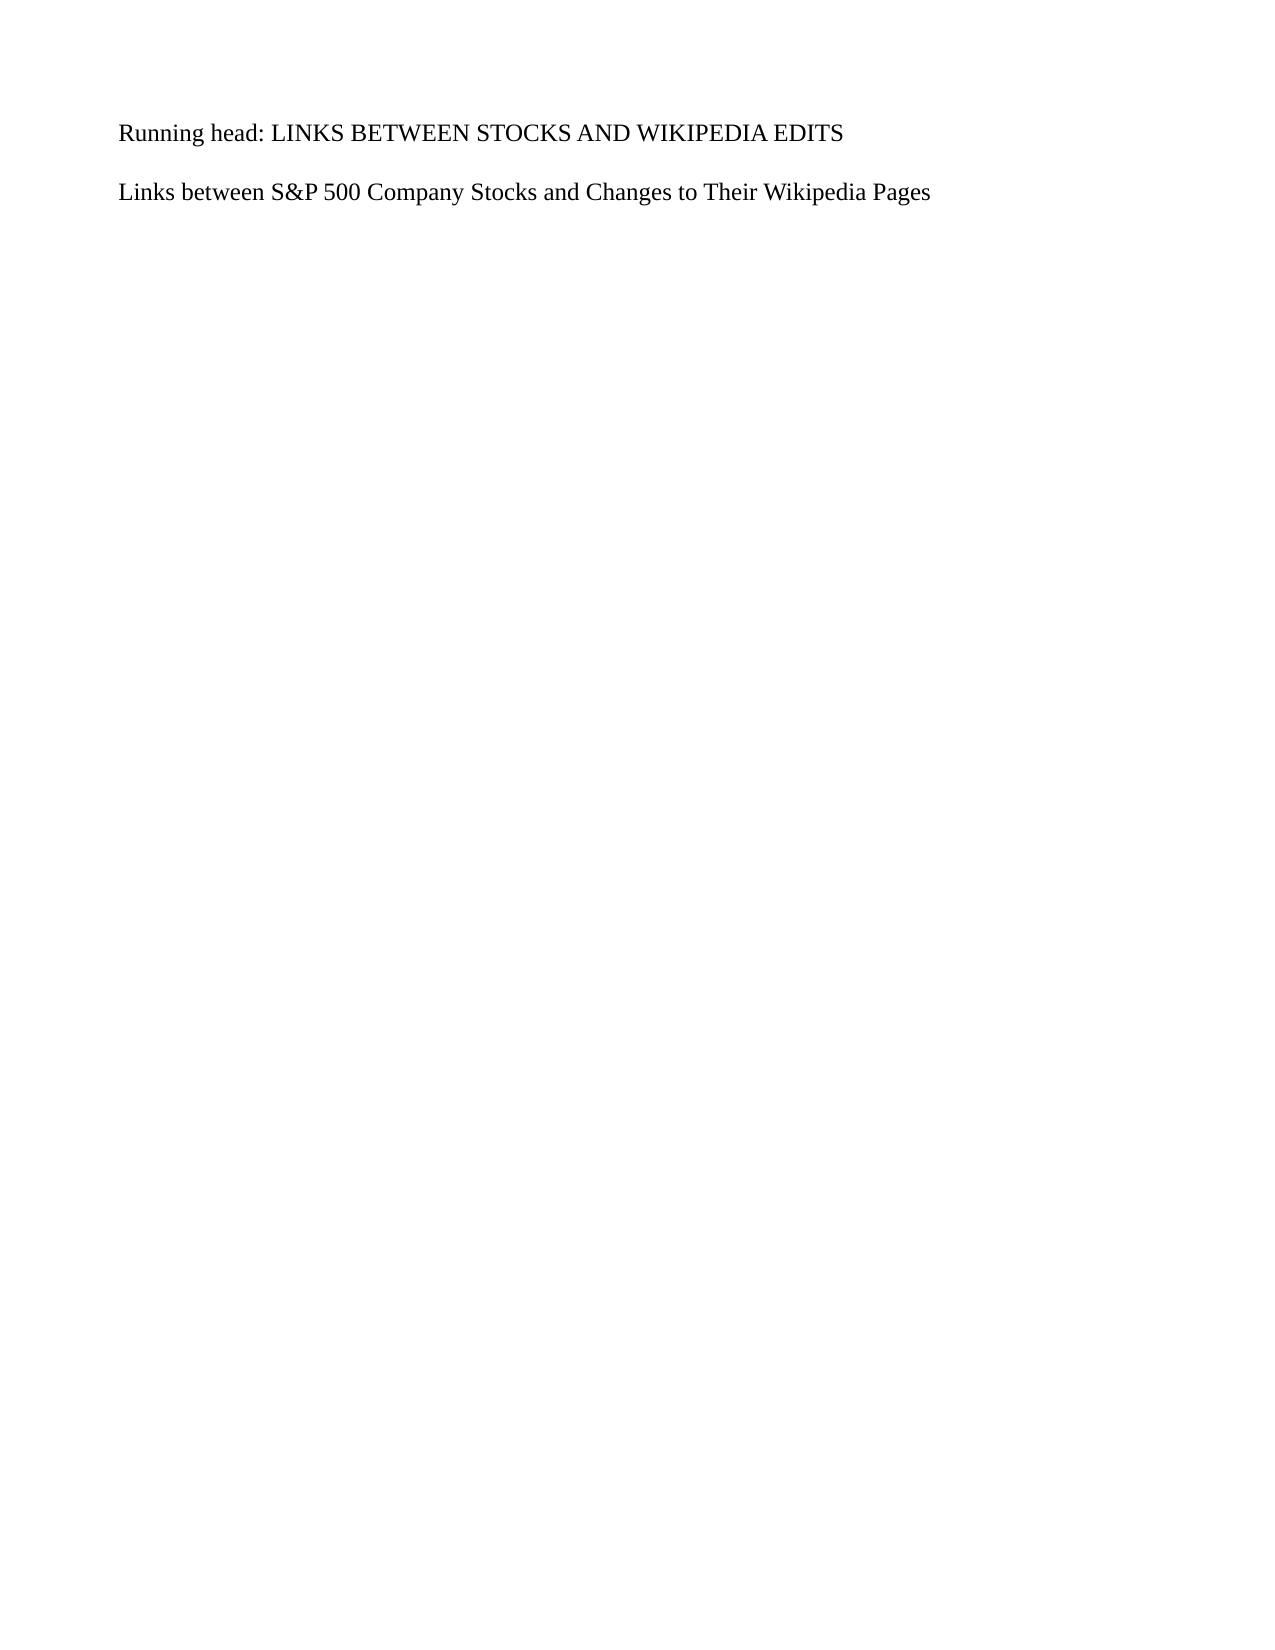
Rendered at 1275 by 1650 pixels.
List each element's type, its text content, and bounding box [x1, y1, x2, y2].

text Links between S&P 500 Company Stocks and Changes to Their Wikipedia Pages [118, 177, 1157, 206]
